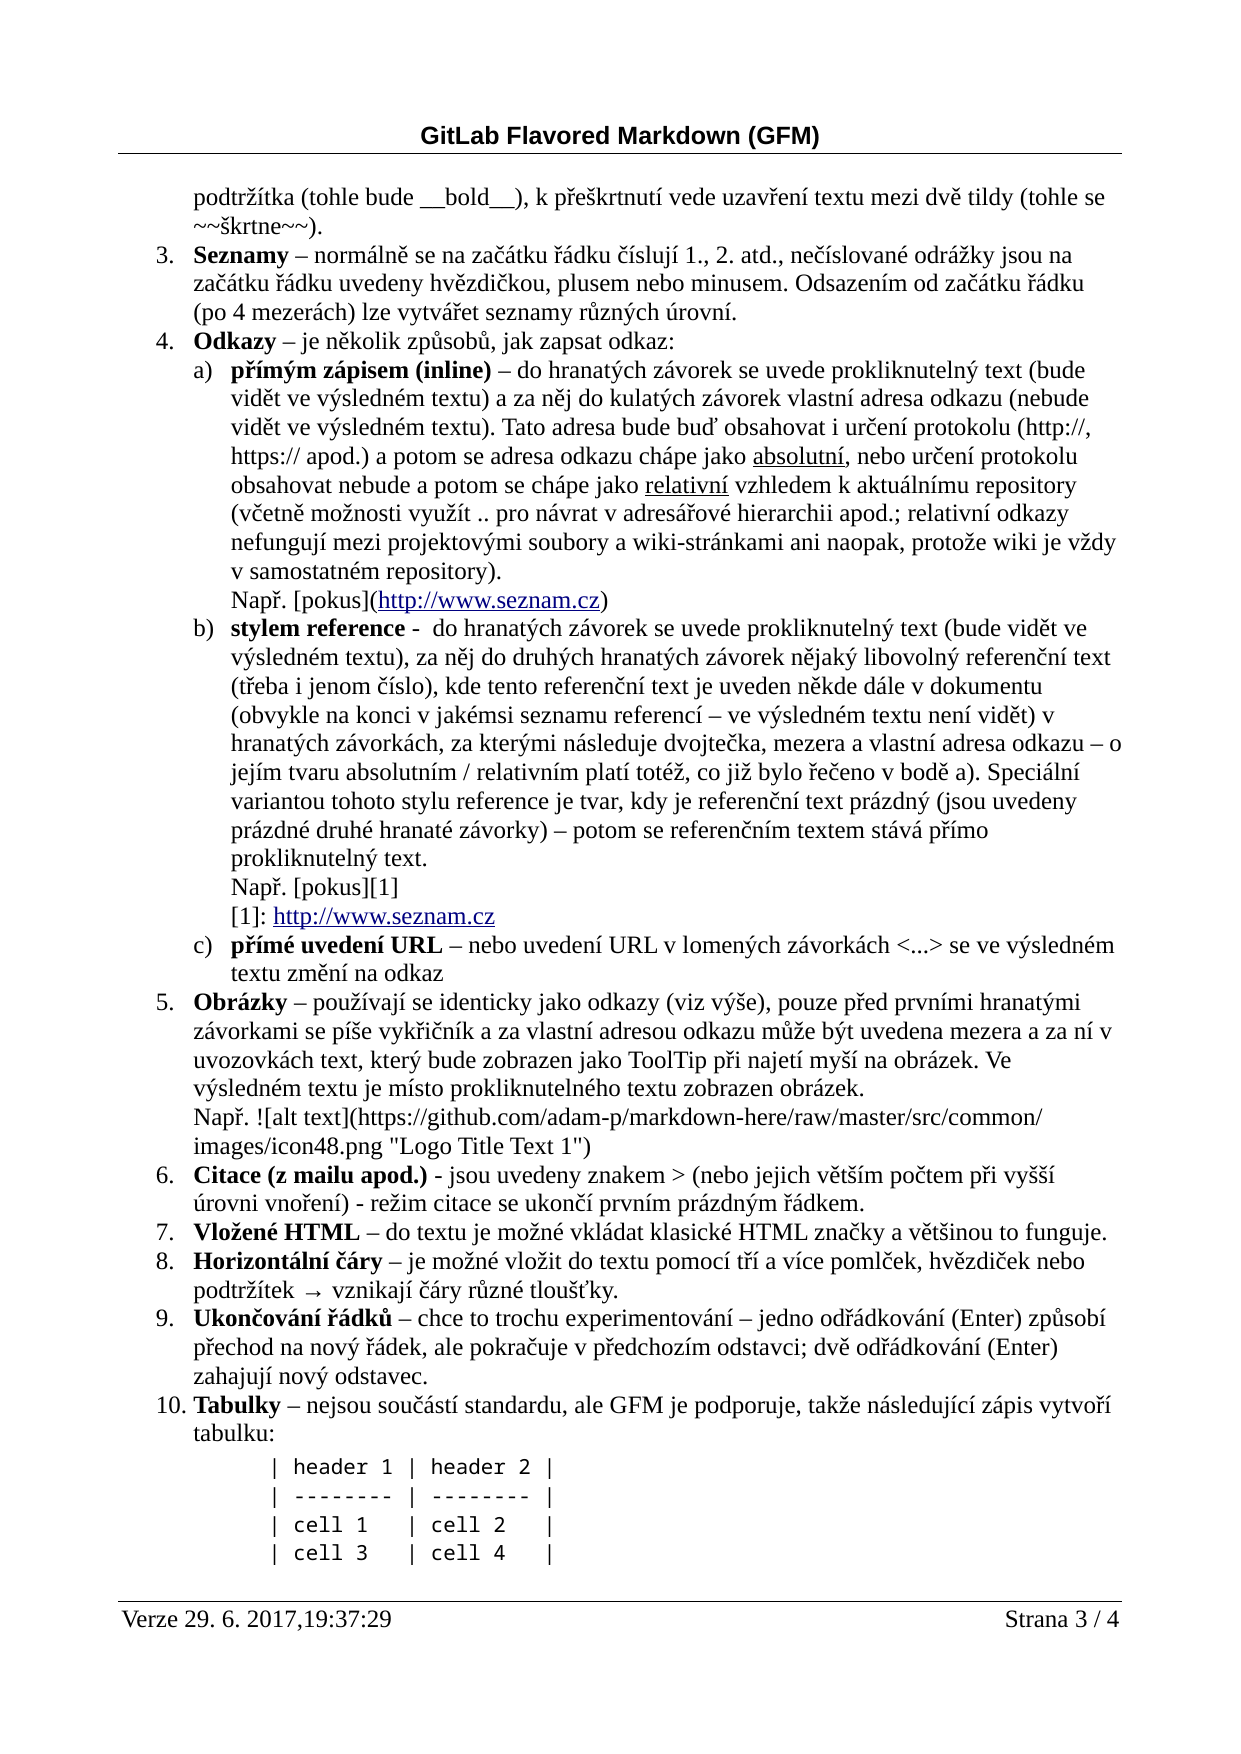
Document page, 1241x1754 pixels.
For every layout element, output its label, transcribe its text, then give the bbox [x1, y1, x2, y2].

list Horizontální čáry – je možné vložit do textu pomocí tří a více pomlček, hvězdiček nebo podtržítek → vznikají čáry různé tloušťky. [156, 1246, 1122, 1303]
list přímé uvedení URL – nebo uvedení URL v lomených závorkách <...> se ve výsledném textu změní na odkaz [193, 930, 1122, 987]
list Tabulky – nejsou součástí standardu, ale GFM je podporuje, takže následující zápis vytvoří tabulku: | header 1 | header 2 | | -------- | -------- | | cell 1 | cell 2 | | cell 3 | cell 4 | [156, 1390, 1122, 1567]
list podtržítka (tohle bude __bold__), k přeškrtnutí vede uzavření textu mezi dvě tildy (tohle se ~~škrtne~~). [156, 182, 1122, 240]
list Citace (z mailu apod.) - jsou uvedeny znakem > (nebo jejich větším počtem při vyšší úrovni vnoření) - režim citace se ukončí prvním prázdným řádkem. [156, 1160, 1122, 1217]
list přímým zápisem (inline) – do hranatých závorek se uvede prokliknutelný text (bude vidět ve výsledném textu) a za něj do kulatých závorek vlastní adresa odkazu (nebude vidět ve výsledném textu). Tato adresa bude buď obsahovat i určení protokolu (http://, https:// apod.) a potom se adresa odkazu chápe jako absolutní, nebo určení protokolu obsahovat nebude a potom se chápe jako relativní vzhledem k aktuálnímu repository (včetně možnosti využít .. pro návrat v adresářové hierarchii apod.; relativní odkazy nefungují mezi projektovými soubory a wiki-stránkami ani naopak, protože wiki je vždy v samostatném repository). Např. [pokus](http://www.seznam.cz) [193, 355, 1122, 613]
list Obrázky – používají se identicky jako odkazy (viz výše), pouze před prvními hranatými závorkami se píše vykřičník a za vlastní adresou odkazu může být uvedena mezera a za ní v uvozovkách text, který bude zobrazen jako ToolTip při najetí myší na obrázek. Ve výsledném textu je místo prokliknutelného textu zobrazen obrázek. Např. ![alt text](https://github.com/adam-p/markdown-here/raw/master/src/common/images/icon48.png "Logo Title Text 1") [156, 987, 1122, 1160]
list Vložené HTML – do textu je možné vkládat klasické HTML značky a většinou to funguje. [156, 1217, 1122, 1246]
list stylem reference - do hranatých závorek se uvede prokliknutelný text (bude vidět ve výsledném textu), za něj do druhých hranatých závorek nějaký libovolný referenční text (třeba i jenom číslo), kde tento referenční text je uveden někde dále v dokumentu (obvykle na konci v jakémsi seznamu referencí – ve výsledném textu není vidět) v hranatých závorkách, za kterými následuje dvojtečka, mezera a vlastní adresa odkazu – o jejím tvaru absolutním / relativním platí totéž, co již bylo řečeno v bodě a). Speciální variantou tohoto stylu reference je tvar, kdy je referenční text prázdný (jsou uvedeny prázdné druhé hranaté závorky) – potom se referenčním textem stává přímo prokliknutelný text. Např. [pokus][1] [1]: http://www.seznam.cz [193, 613, 1122, 930]
list Ukončování řádků – chce to trochu experimentování – jedno odřádkování (Enter) způsobí přechod na nový řádek, ale pokračuje v předchozím odstavci; dvě odřádkování (Enter) zahajují nový odstavec. [156, 1303, 1122, 1390]
list Seznamy – normálně se na začátku řádku číslují 1., 2. atd., nečíslované odrážky jsou na začátku řádku uvedeny hvězdičkou, plusem nebo minusem. Odsazením od začátku řádku (po 4 mezerách) lze vytvářet seznamy různých úrovní. [156, 240, 1122, 326]
list Odkazy – je několik způsobů, jak zapsat odkaz: [156, 326, 1122, 355]
